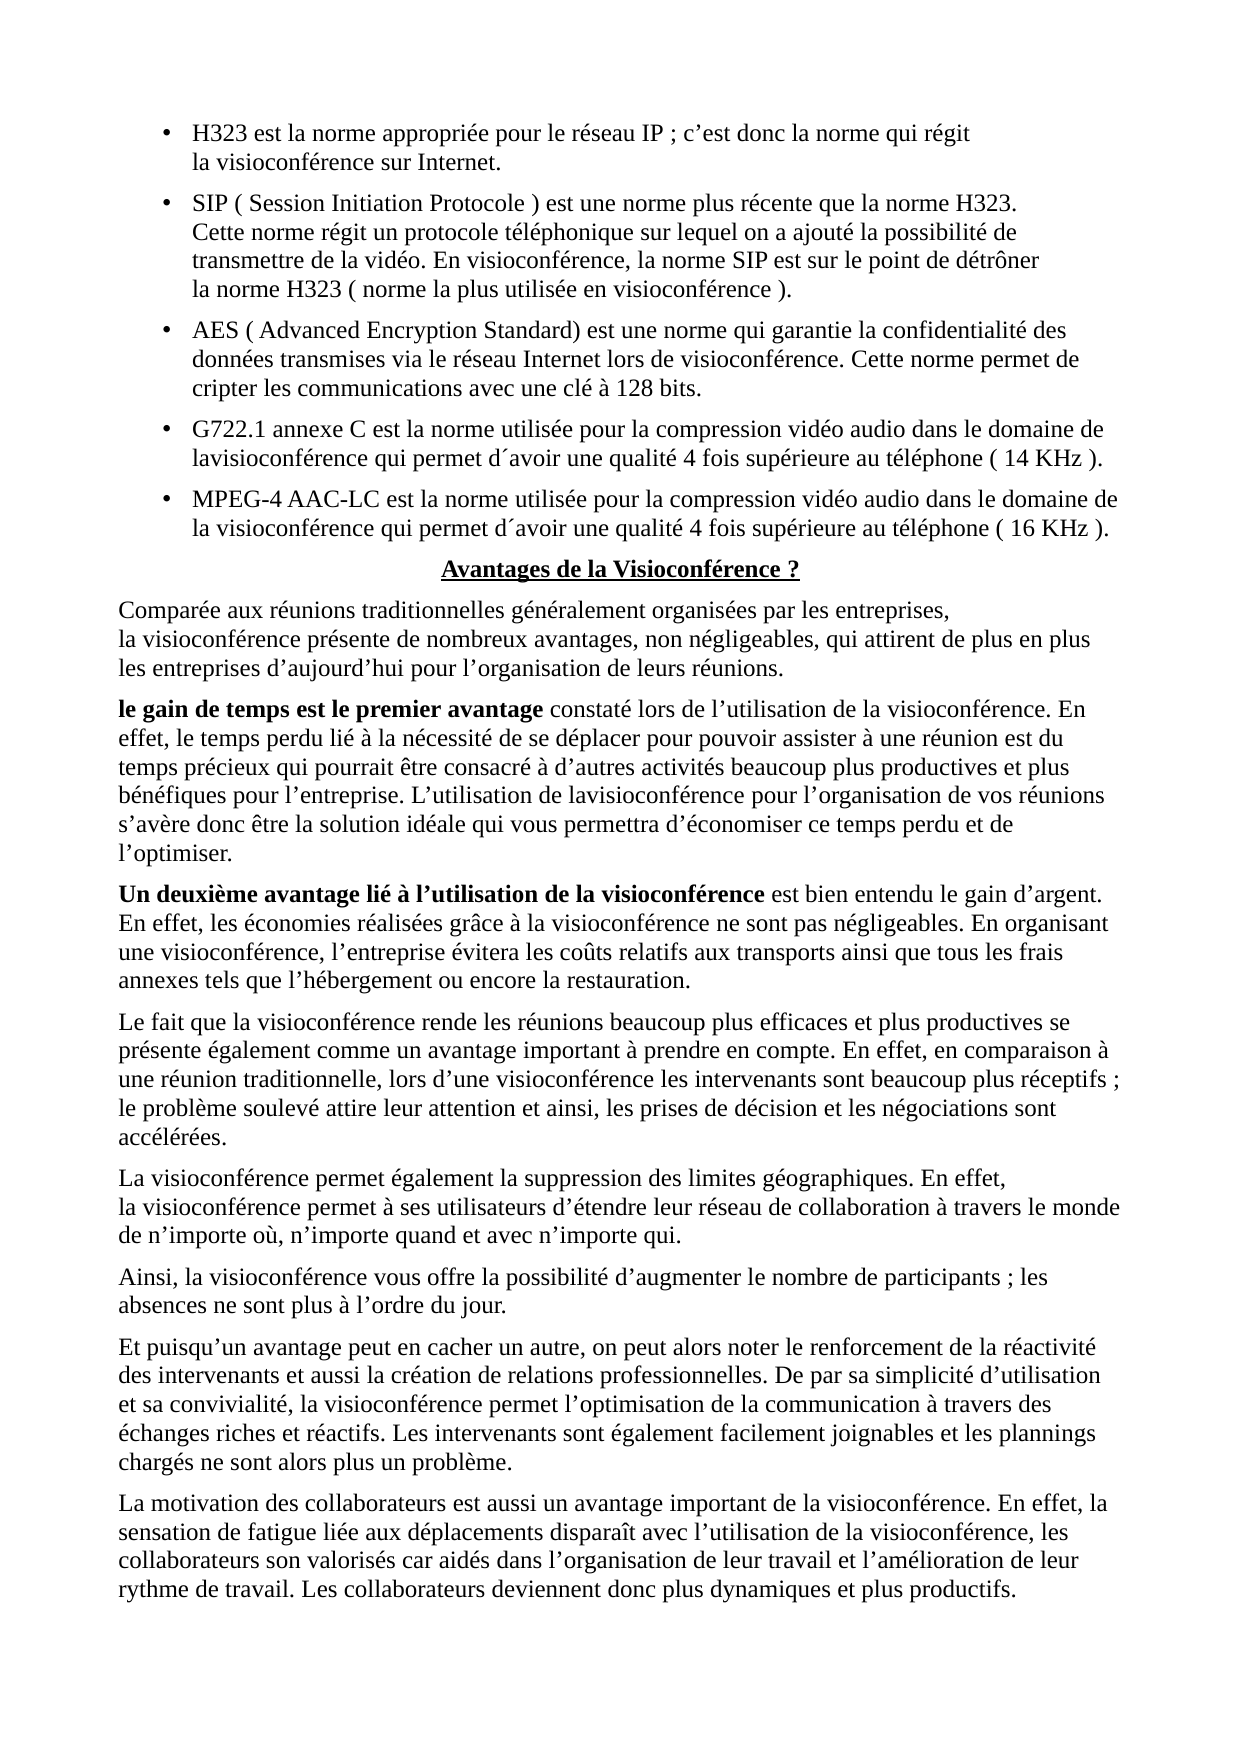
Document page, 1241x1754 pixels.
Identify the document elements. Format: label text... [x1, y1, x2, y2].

list G722.1 annexe C est la norme utilisée pour la compression vidéo audio dans le domaine de lavisioconférence qui permet d´avoir une qualité 4 fois supérieure au téléphone ( 14 KHz ). [162, 414, 1122, 472]
list MPEG-4 AAC-LC est la norme utilisée pour la compression vidéo audio dans le domaine de la visioconférence qui permet d´avoir une qualité 4 fois supérieure au téléphone ( 16 KHz ). [162, 484, 1122, 542]
list AES ( Advanced Encryption Standard) est une norme qui garantie la confidentialité des données transmises via le réseau Internet lors de visioconférence. Cette norme permet de cripter les communications avec une clé à 128 bits. [162, 316, 1122, 402]
text Le fait que la visioconférence rende les réunions beaucoup plus efficaces et plus productives se présente également comme un avantage important à prendre en compte. En effet, en comparaison à une réunion traditionnelle, lors d’une visioconférence les intervenants sont beaucoup plus réceptifs ; le problème soulevé attire leur attention et ainsi, les prises de décision et les négociations sont accélérées. [118, 1007, 1122, 1151]
list H323 est la norme appropriée pour le réseau IP ; c’est donc la norme qui régit la visioconférence sur Internet. [162, 118, 1122, 176]
list SIP ( Session Initiation Protocole ) est une norme plus récente que la norme H323. Cette norme régit un protocole téléphonique sur lequel on a ajouté la possibilité de transmettre de la vidéo. En visioconférence, la norme SIP est sur le point de détrôner la norme H323 ( norme la plus utilisée en visioconférence ). [162, 188, 1122, 303]
text Un deuxième avantage lié à l’utilisation de la visioconférence est bien entendu le gain d’argent. En effet, les économies réalisées grâce à la visioconférence ne sont pas négligeables. En organisant une visioconférence, l’entreprise évitera les coûts relatifs aux transports ainsi que tous les frais annexes tels que l’hébergement ou encore la restauration. [118, 879, 1122, 994]
text Ainsi, la visioconférence vous offre la possibilité d’augmenter le nombre de participants ; les absences ne sont plus à l’ordre du jour. [118, 1262, 1122, 1319]
text La motivation des collaborateurs est aussi un avantage important de la visioconférence. En effet, la sensation de fatigue liée aux déplacements disparaît avec l’utilisation de la visioconférence, les collaborateurs son valorisés car aidés dans l’organisation de leur travail et l’amélioration de leur rythme de travail. Les collaborateurs deviennent donc plus dynamiques et plus productifs. [118, 1488, 1122, 1603]
text La visioconférence permet également la suppression des limites géographiques. En effet, la visioconférence permet à ses utilisateurs d’étendre leur réseau de collaboration à travers le monde de n’importe où, n’importe quand et avec n’importe qui. [118, 1163, 1122, 1249]
text Avantages de la Visioconférence ? [118, 554, 1122, 583]
text Comparée aux réunions traditionnelles généralement organisées par les entreprises, la visioconférence présente de nombreux avantages, non négligeables, qui attirent de plus en plus les entreprises d’aujourd’hui pour l’organisation de leurs réunions. [118, 596, 1122, 682]
text le gain de temps est le premier avantage constaté lors de l’utilisation de la visioconférence. En effet, le temps perdu lié à la nécessité de se déplacer pour pouvoir assister à une réunion est du temps précieux qui pourrait être consacré à d’autres activités beaucoup plus productives et plus bénéfiques pour l’entreprise. L’utilisation de lavisioconférence pour l’organisation de vos réunions s’avère donc être la solution idéale qui vous permettra d’économiser ce temps perdu et de l’optimiser. [118, 694, 1122, 867]
text Et puisqu’un avantage peut en cacher un autre, on peut alors noter le renforcement de la réactivité des intervenants et aussi la création de relations professionnelles. De par sa simplicité d’utilisation et sa convivialité, la visioconférence permet l’optimisation de la communication à travers des échanges riches et réactifs. Les intervenants sont également facilement joignables et les plannings chargés ne sont alors plus un problème. [118, 1332, 1122, 1476]
